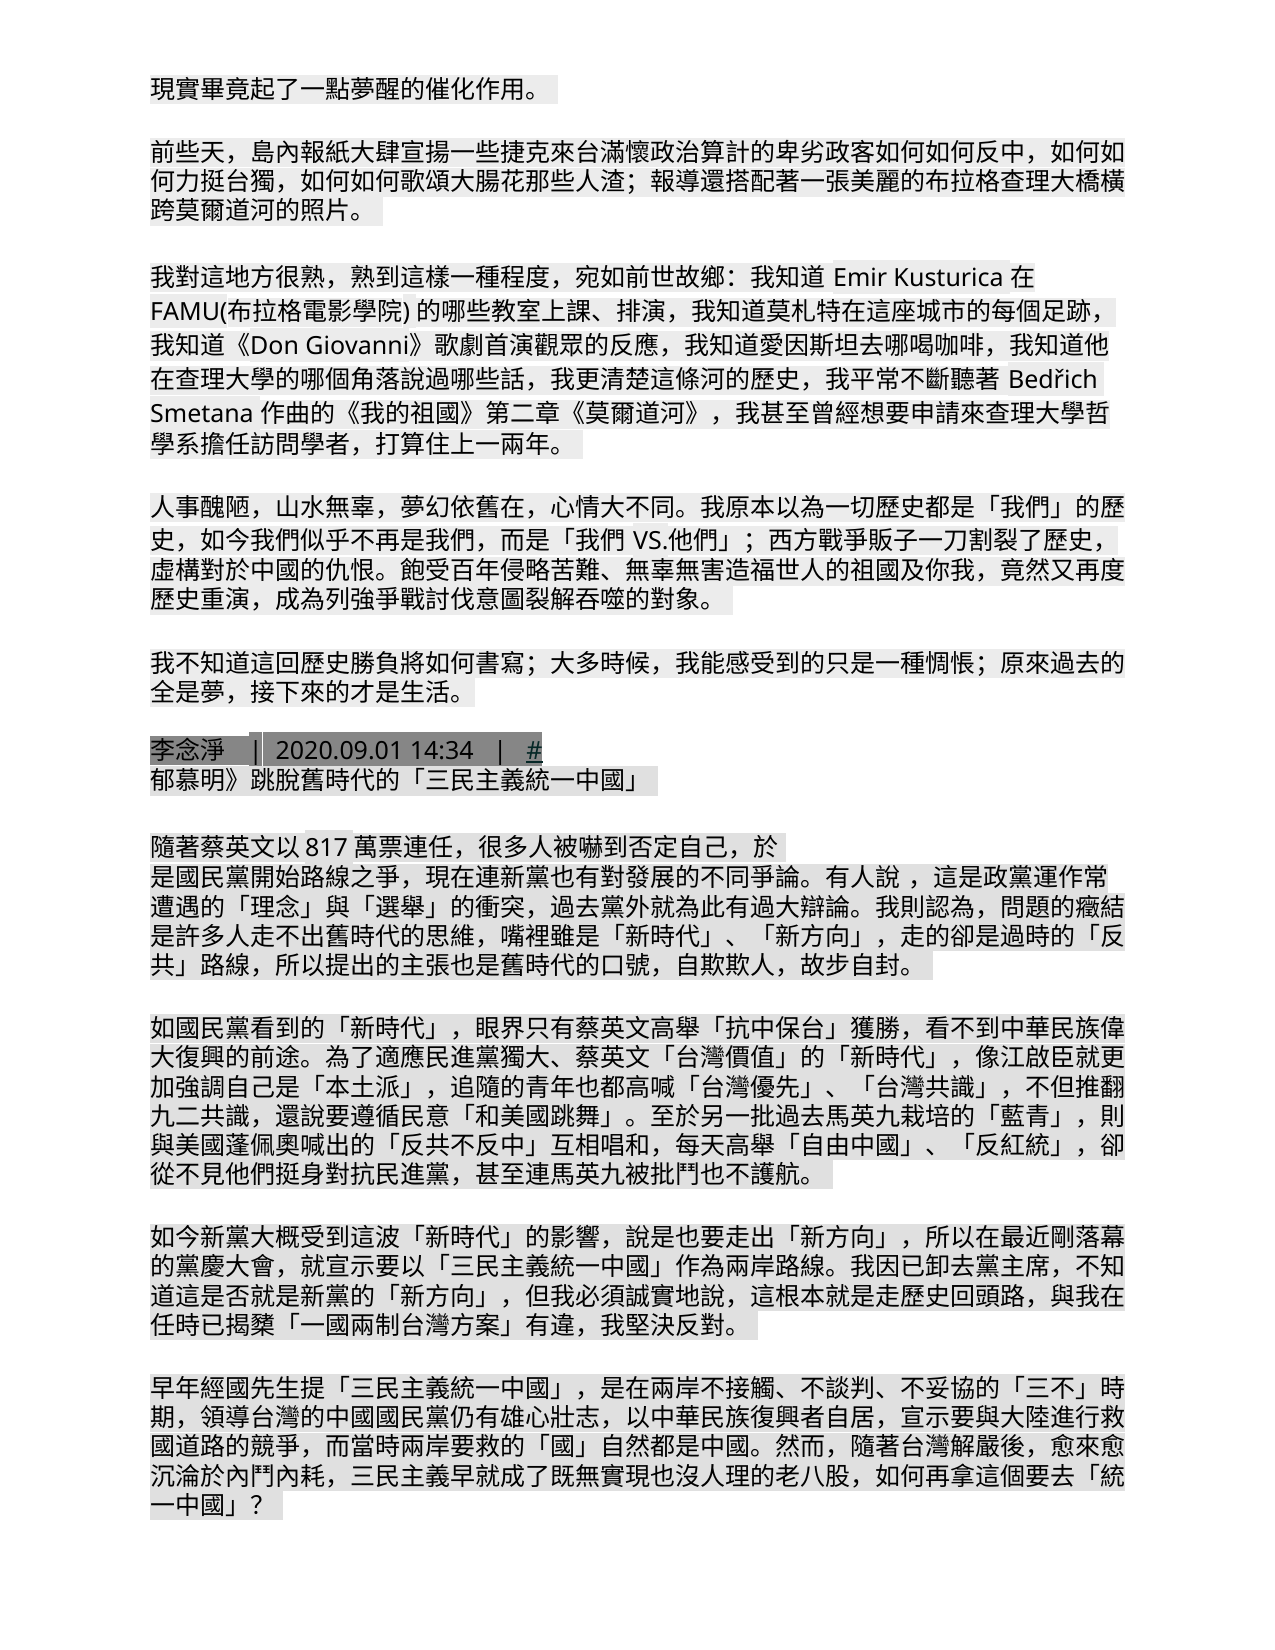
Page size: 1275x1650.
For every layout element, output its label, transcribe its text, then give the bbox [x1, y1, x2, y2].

text 李念淨 | 2020.09.01 14:34 | # [150, 732, 1125, 766]
text 郁慕明》跳脫舊時代的「三民主義統一中國」 隨著蔡英文以817萬票連任，很多人被嚇到否定自己，於 是國民黨開始路線之爭，現在連新黨也有對發展的不同爭論。有人說 ，這是政黨運作常遭遇的「理念」與「選舉」的衝突，過去黨外就為此有過大辯論。我則認為，問題的癥結是許多人走不出舊時代的思維，嘴裡雖是「新時代」、「新方向」，走的卻是過時的「反共」路線，所以提出的主張也是舊時代的口號，自欺欺人，故步自封。 如國民黨看到的「新時代」，眼界只有蔡英文高舉「抗中保台」獲勝，看不到中華民族偉大復興的前途。為了適應民進黨獨大、蔡英文「台灣價值」的「新時代」，像江啟臣就更加強調自己是「本土派」，追隨的青年也都高喊「台灣優先」、「台灣共識」，不但推翻九二共識，還說要遵循民意「和美國跳舞」。至於另一批過去馬英九栽培的「藍青」，則與美國蓬佩奧喊出的「反共不反中」互相唱和，每天高舉「自由中國」、「反紅統」，卻從不見他們挺身對抗民進黨，甚至連馬英九被批鬥也不護航。 如今新黨大概受到這波「新時代」的影響，說是也要走出「新方向」，所以在最近剛落幕的黨慶大會，就宣示要以「三民主義統一中國」作為兩岸路線。我因已卸去黨主席，不知道這是否就是新黨的「新方向」，但我必須誠實地說，這根本就是走歷史回頭路，與我在任時已揭櫫「一國兩制台灣方案」有違，我堅決反對。 早年經國先生提「三民主義統一中國」，是在兩岸不接觸、不談判、不妥協的「三不」時期，領導台灣的中國國民黨仍有雄心壯志，以中華民族復興者自居，宣示要與大陸進行救國道路的競爭，而當時兩岸要救的「國」自然都是中國。然而，隨著台灣解嚴後，愈來愈沉淪於內鬥內耗，三民主義早就成了既無實現也沒人理的老八股，如何再拿這個要去「統一中國」？ [150, 766, 1125, 1554]
text 文革心情 陳真 2020. 09. 02. 這樣講不知道會不會太隆重了點？但是，事情的確是這樣：特別是這兩年，一些鬥爭算計顛覆炒作之事，確實讓我起了一點惆悵以及某種覺悟。 陳凱歌的父親因為曾加入國民黨，文革時遭到抄家。陳凱歌當時才14歲，紅衛兵來到家裏翻箱倒櫃，燒毀許多書籍。後來，他自己幹起紅衛兵，公開羞辱自己的父親，以之為恥，還當眾推打了父親一把。 多年之後，陳凱歌依舊無法釋懷這件事。心裏的感覺旁人不好說，姑且就說他心裏感到愧疚吧。但是，真正讓他感到痛苦的，卻是父親對於這件事的默然；要是父親日後揍他一頓，也許陳凱歌心裏會舒服些，偏偏他父親慈愛溫柔一如往昔。陳凱歌長大後要去念電影學校，想當個導演，他爸還到車站送上一程，囑咐他此路艱難，但不管學些什麼，總該進行到底，別因一時困難半途而廢。 陳凱歌說，對於文革中羞辱推打他父親的那件事，他父親應該「十分失望，但他卻從沒有真正詛咒我，反而待我更好，這令我更痛苦。」陳凱歌說，他始終無法原諒自己：「因為我知道這是錯的。如果我不知道這是錯的，也許我就能饒恕自己。」 有一晚夜裡，少年凱歌「躺在黑暗中，聽著遠處林子裡麂子淒淒的叫聲，偷偷掉過淚，夢中全是故人舊事，想想天還要亮，心就發慌。」他說， 從屋頂茅草縫隙中看見天上大星，心裡突然發覺，原來過去的全是夢，從現在開始才是生活。 我想說的就是這句話、這樣一種感覺，「原來過去的全是夢，從現在開始才是生活」。這場夢，短如瞬間，卻又長如千年。我常希望自己仍在夢裏，懷想著遍地風花雪月；但我心裏清楚，那些曾經美麗的夢，早已遠颺，遁入記憶之中，成為過往雲煙。 我不太願意把這樣一種個人悲愴連結到現實的醜陋上，但是，也許就如同文革一般，醜惡現實畢竟起了一點夢醒的催化作用。 前些天，島內報紙大肆宣揚一些捷克來台滿懷政治算計的卑劣政客如何如何反中，如何如何力挺台獨，如何如何歌頌大腸花那些人渣；報導還搭配著一張美麗的布拉格查理大橋橫跨莫爾道河的照片。 我對這地方很熟，熟到這樣一種程度，宛如前世故鄉：我知道 Emir Kusturica 在FAMU(布拉格電影學院) 的哪些教室上課、排演，我知道莫札特在這座城市的每個足跡，我知道《Don Giovanni》歌劇首演觀眾的反應，我知道愛因斯坦去哪喝咖啡，我知道他在查理大學的哪個角落說過哪些話，我更清楚這條河的歷史，我平常不斷聽著 Bedřich Smetana 作曲的《我的祖國》第二章《莫爾道河》，我甚至曾經想要申請來查理大學哲學系擔任訪問學者，打算住上一兩年。 人事醜陋，山水無辜，夢幻依舊在，心情大不同。我原本以為一切歷史都是「我們」的歷史，如今我們似乎不再是我們，而是「我們 VS.他們」；西方戰爭販子一刀割裂了歷史，虛構對於中國的仇恨。飽受百年侵略苦難、無辜無害造福世人的祖國及你我，竟然又再度歷史重演，成為列強爭戰討伐意圖裂解吞噬的對象。 我不知道這回歷史勝負將如何書寫；大多時候，我能感受到的只是一種惆悵；原來過去的全是夢，接下來的才是生活。 [150, 75, 1125, 707]
